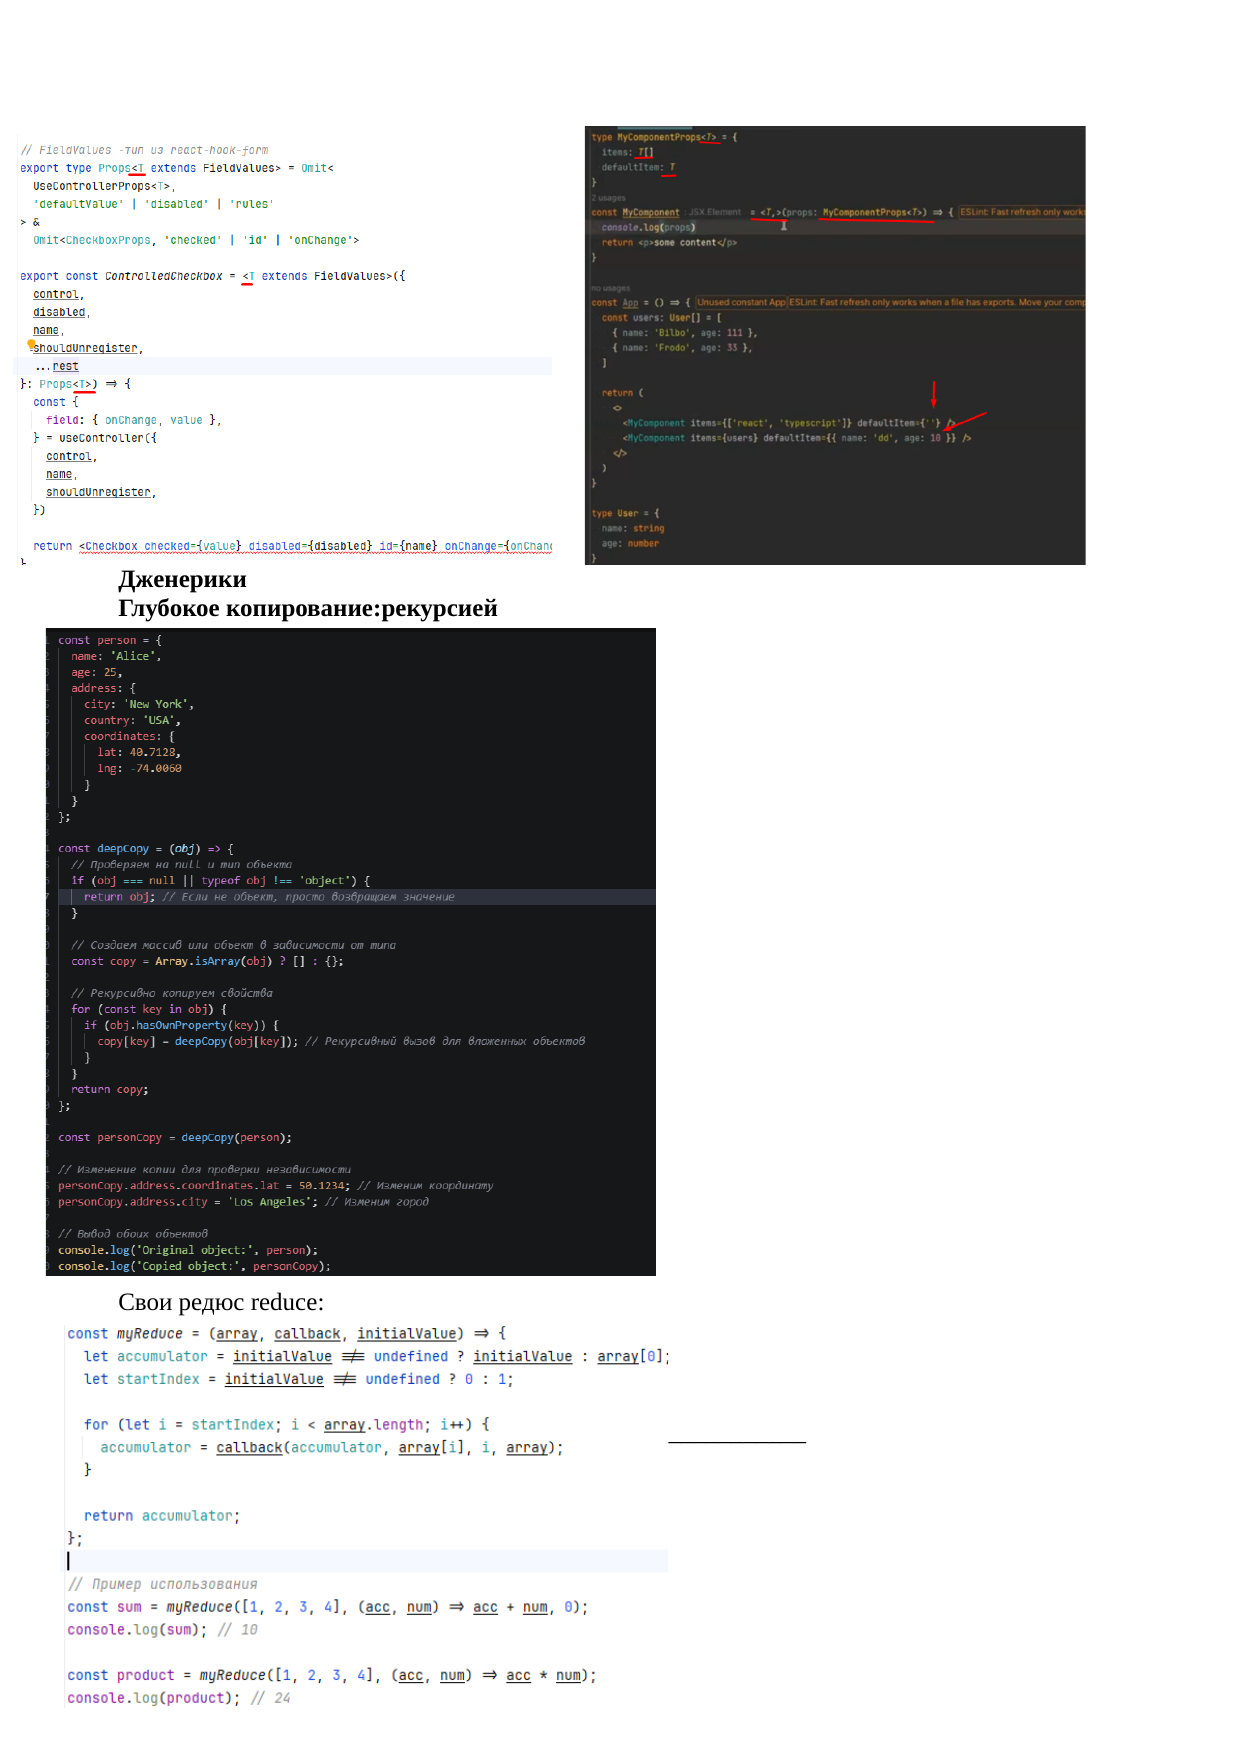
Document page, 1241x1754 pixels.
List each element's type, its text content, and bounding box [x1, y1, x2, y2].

picture [13, 134, 553, 565]
text ___________ [669, 1417, 1122, 1503]
picture [584, 126, 1086, 565]
picture [60, 1325, 669, 1708]
text Свои редюс reduce: [118, 1287, 1122, 1315]
text Глубокое копирование:рекурсией [118, 593, 1122, 622]
picture [45, 628, 656, 1276]
text Дженерики [118, 118, 1122, 593]
